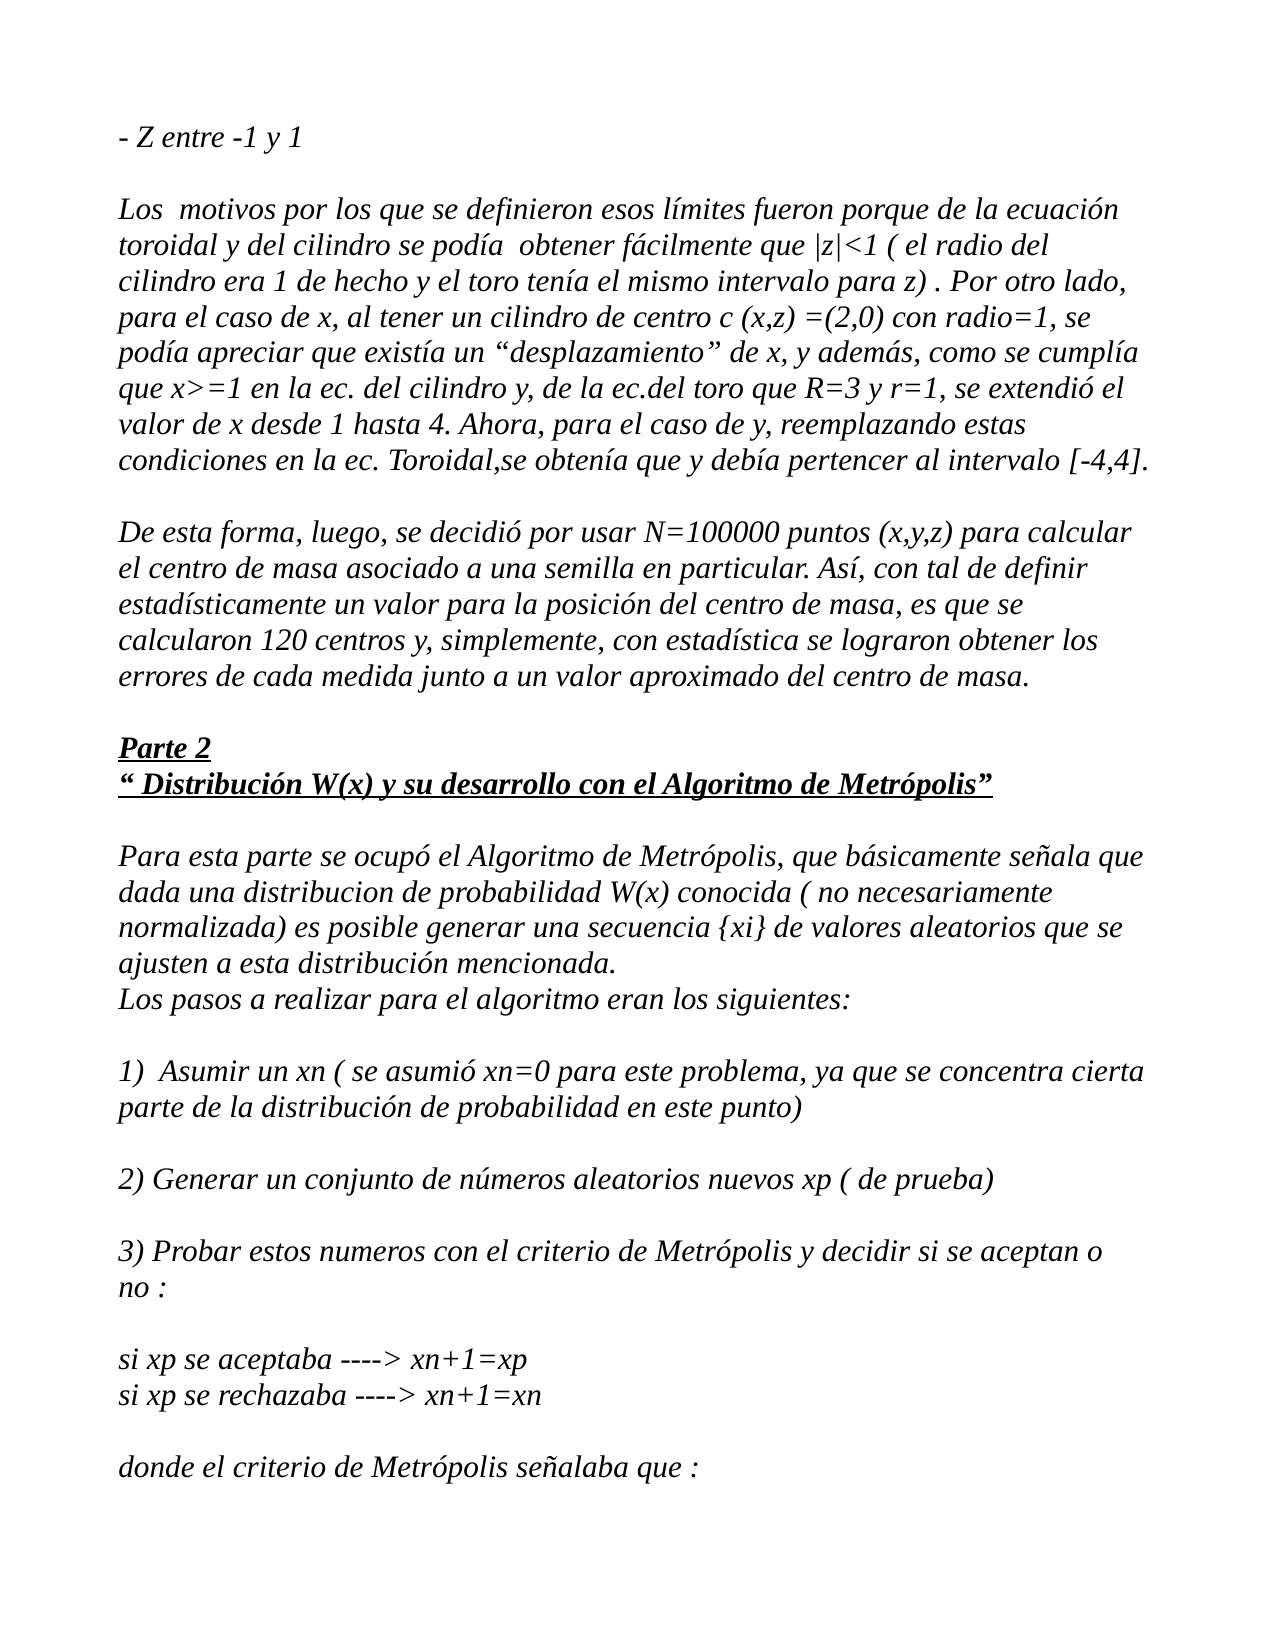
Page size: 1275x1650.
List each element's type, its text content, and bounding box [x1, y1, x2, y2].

text si xp se aceptaba ----> xn+1=xp [118, 1340, 1157, 1376]
text 1) Asumir un xn ( se asumió xn=0 para este problema, ya que se concentra cierta parte de la distribución de probabilidad en este punto) [118, 1052, 1157, 1124]
text 2) Generar un conjunto de números aleatorios nuevos xp ( de prueba) [118, 1160, 1157, 1196]
text 3) Probar estos numeros con el criterio de Metrópolis y decidir si se aceptan o no : [118, 1232, 1157, 1304]
text donde el criterio de Metrópolis señalaba que : [118, 1448, 1157, 1484]
text Parte 2 [118, 729, 1157, 765]
text Los pasos a realizar para el algoritmo eran los siguientes: [118, 981, 1157, 1017]
text - Z entre -1 y 1 [118, 118, 1157, 154]
text si xp se rechazaba ----> xn+1=xn [118, 1376, 1157, 1412]
text “ Distribución W(x) y su desarrollo con el Algoritmo de Metrópolis” [118, 765, 1157, 801]
text De esta forma, luego, se decidió por usar N=100000 puntos (x,y,z) para calcular el centro de masa asociado a una semilla en particular. Así, con tal de definir estadísticamente un valor para la posición del centro de masa, es que se calcularon 120 centros y, simplemente, con estadística se lograron obtener los errores de cada medida junto a un valor aproximado del centro de masa. [118, 513, 1157, 693]
text Para esta parte se ocupó el Algoritmo de Metrópolis, que básicamente señala que dada una distribucion de probabilidad W(x) conocida ( no necesariamente normalizada) es posible generar una secuencia {xi} de valores aleatorios que se ajusten a esta distribución mencionada. [118, 837, 1157, 981]
text Los motivos por los que se definieron esos límites fueron porque de la ecuación toroidal y del cilindro se podía obtener fácilmente que |z|<1 ( el radio del cilindro era 1 de hecho y el toro tenía el mismo intervalo para z) . Por otro lado, para el caso de x, al tener un cilindro de centro c (x,z) =(2,0) con radio=1, se podía apreciar que existía un “desplazamiento” de x, y además, como se cumplía que x>=1 en la ec. del cilindro y, de la ec.del toro que R=3 y r=1, se extendió el valor de x desde 1 hasta 4. Ahora, para el caso de y, reemplazando estas condiciones en la ec. Toroidal,se obtenía que y debía pertencer al intervalo [-4,4]. [118, 190, 1157, 477]
